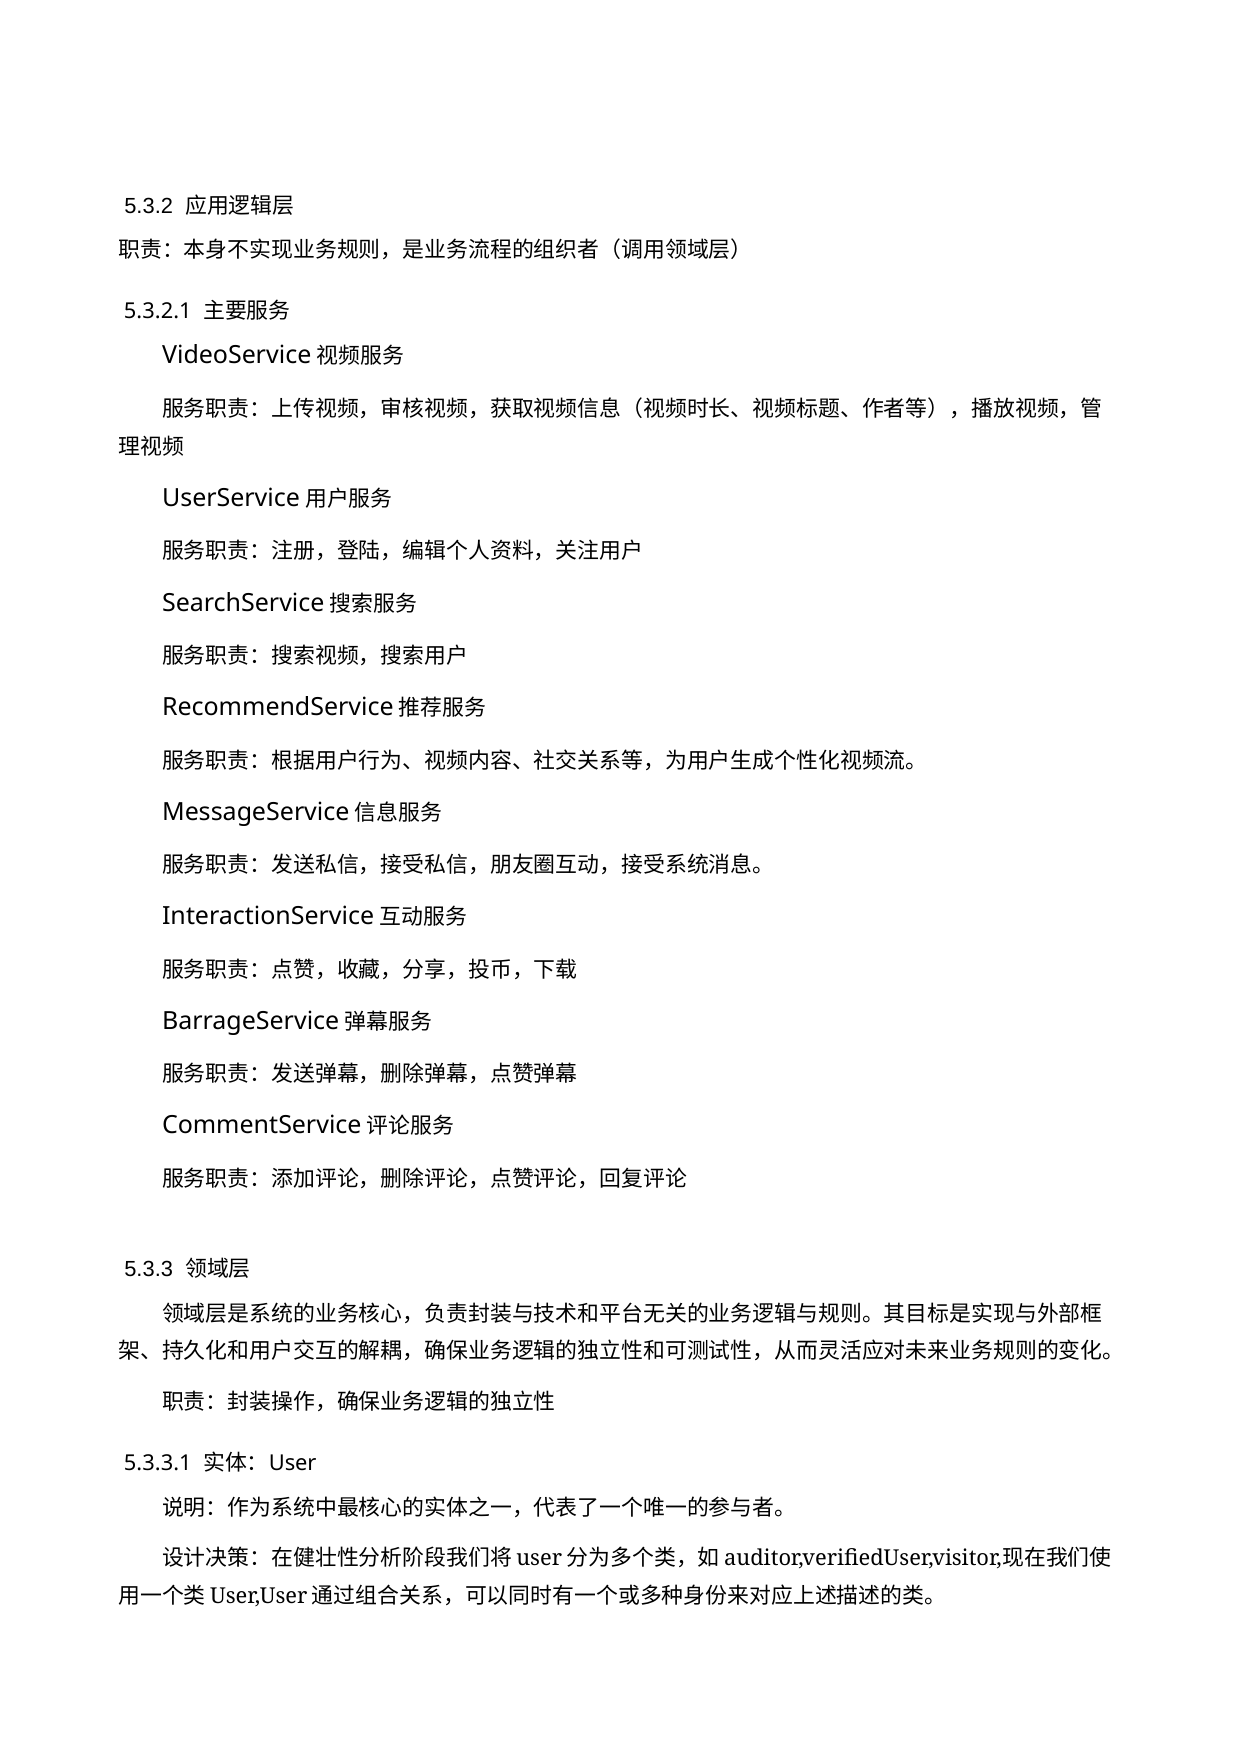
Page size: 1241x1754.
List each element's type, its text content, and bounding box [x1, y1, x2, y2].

text 职责：封装操作，确保业务逻辑的独立性 [118, 1384, 1122, 1416]
subtitle 应用逻辑层 [118, 188, 1122, 219]
text UserService用户服务 [118, 480, 1122, 514]
text 服务职责：发送弹幕，删除弹幕，点赞弹幕 [118, 1056, 1122, 1088]
text 服务职责：搜索视频，搜索用户 [118, 638, 1122, 670]
text BarrageService弹幕服务 [118, 1003, 1122, 1037]
subtitle 主要服务 [118, 293, 1122, 324]
subtitle 领域层 [118, 1251, 1122, 1283]
text SearchService搜索服务 [118, 584, 1122, 618]
text 服务职责：点赞，收藏，分享，投币，下载 [118, 952, 1122, 983]
text VideoService视频服务 [118, 337, 1122, 371]
text 服务职责：发送私信，接受私信，朋友圈互动，接受系统消息。 [118, 847, 1122, 879]
text 领域层是系统的业务核心，负责封装与技术和平台无关的业务逻辑与规则。其目标是实现与外部框架、持久化和用户交互的解耦，确保业务逻辑的独立性和可测试性，从而灵活应对未来业务规则的变化。 [118, 1296, 1122, 1365]
text 服务职责：注册，登陆，编辑个人资料，关注用户 [118, 533, 1122, 565]
text 说明：作为系统中最核心的实体之一，代表了一个唯一的参与者。 [118, 1489, 1122, 1521]
text CommentService评论服务 [118, 1107, 1122, 1141]
text 服务职责：根据用户行为、视频内容、社交关系等，为用户生成个性化视频流。 [118, 743, 1122, 774]
text 服务职责：上传视频，审核视频，获取视频信息（视频时长、视频标题、作者等），播放视频，管理视频 [118, 391, 1122, 461]
text 服务职责：添加评论，删除评论，点赞评论，回复评论 [118, 1161, 1122, 1193]
subtitle 实体：User [118, 1445, 1122, 1477]
text RecommendService推荐服务 [118, 689, 1122, 723]
text 职责：本身不实现业务规则，是业务流程的组织者（调用领域层） [118, 232, 1122, 264]
text InteractionService互动服务 [118, 898, 1122, 932]
text 设计决策：在健壮性分析阶段我们将user分为多个类，如auditor,verifiedUser,visitor,现在我们使用一个类User,User通过组合关系，可以同时有一个或多种身份来对应上述描述的类。 [118, 1540, 1122, 1610]
text MessageService信息服务 [118, 793, 1122, 827]
